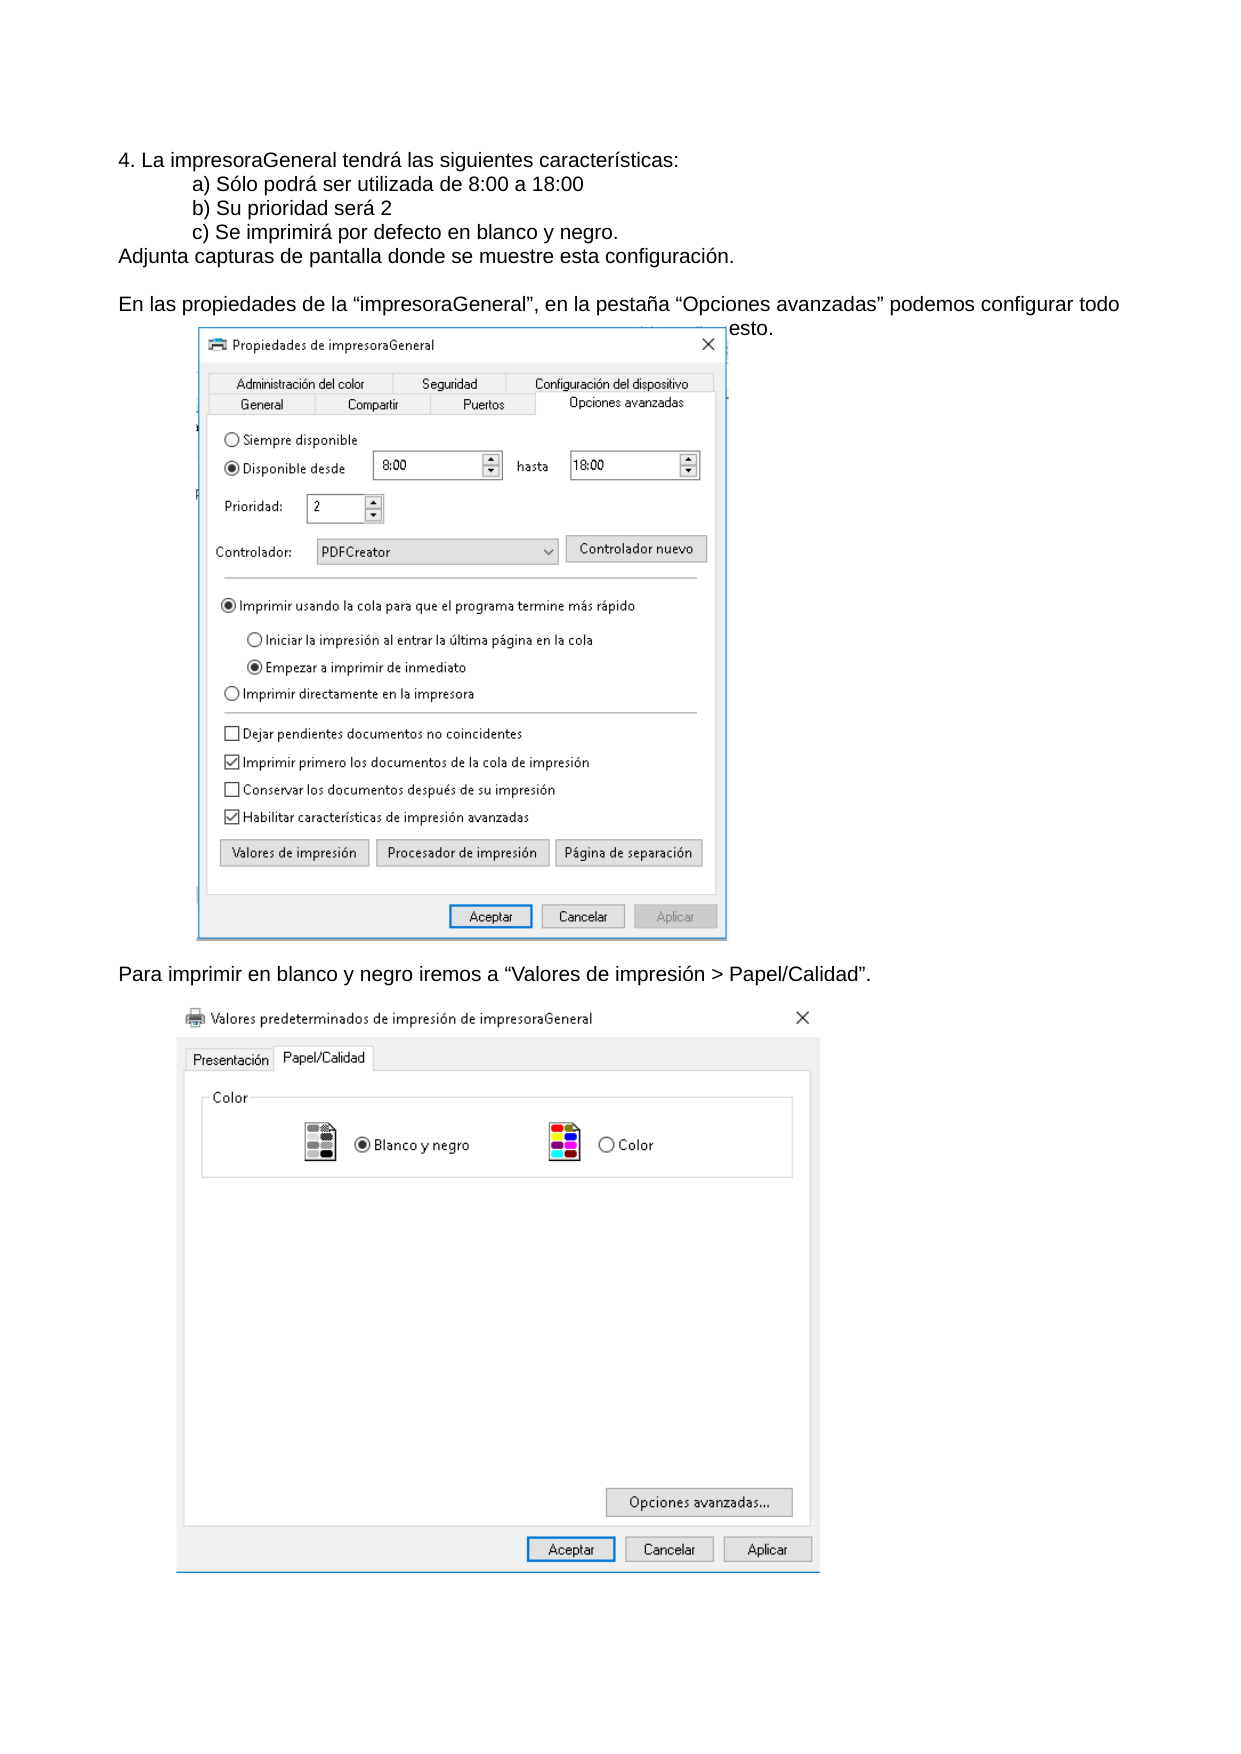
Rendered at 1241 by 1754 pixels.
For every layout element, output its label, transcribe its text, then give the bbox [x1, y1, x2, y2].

text Para imprimir en blanco y negro iremos a “Valores de impresión > Papel/Calidad”. [118, 962, 1122, 986]
text a) Sólo podrá ser utilizada de 8:00 a 18:00 [118, 172, 1122, 196]
text b) Su prioridad será 2 [118, 196, 1122, 219]
text Adjunta capturas de pantalla donde se muestre esta configuración. [118, 243, 1122, 267]
text En las propiedades de la “impresoraGeneral”, en la pestaña “Opciones avanzadas” podemos configurar todo esto. [118, 291, 1122, 339]
picture [176, 1002, 821, 1573]
picture [196, 326, 729, 941]
text c) Se imprimirá por defecto en blanco y negro. [118, 219, 1122, 243]
text 4. La impresoraGeneral tendrá las siguientes características: [118, 148, 1122, 172]
